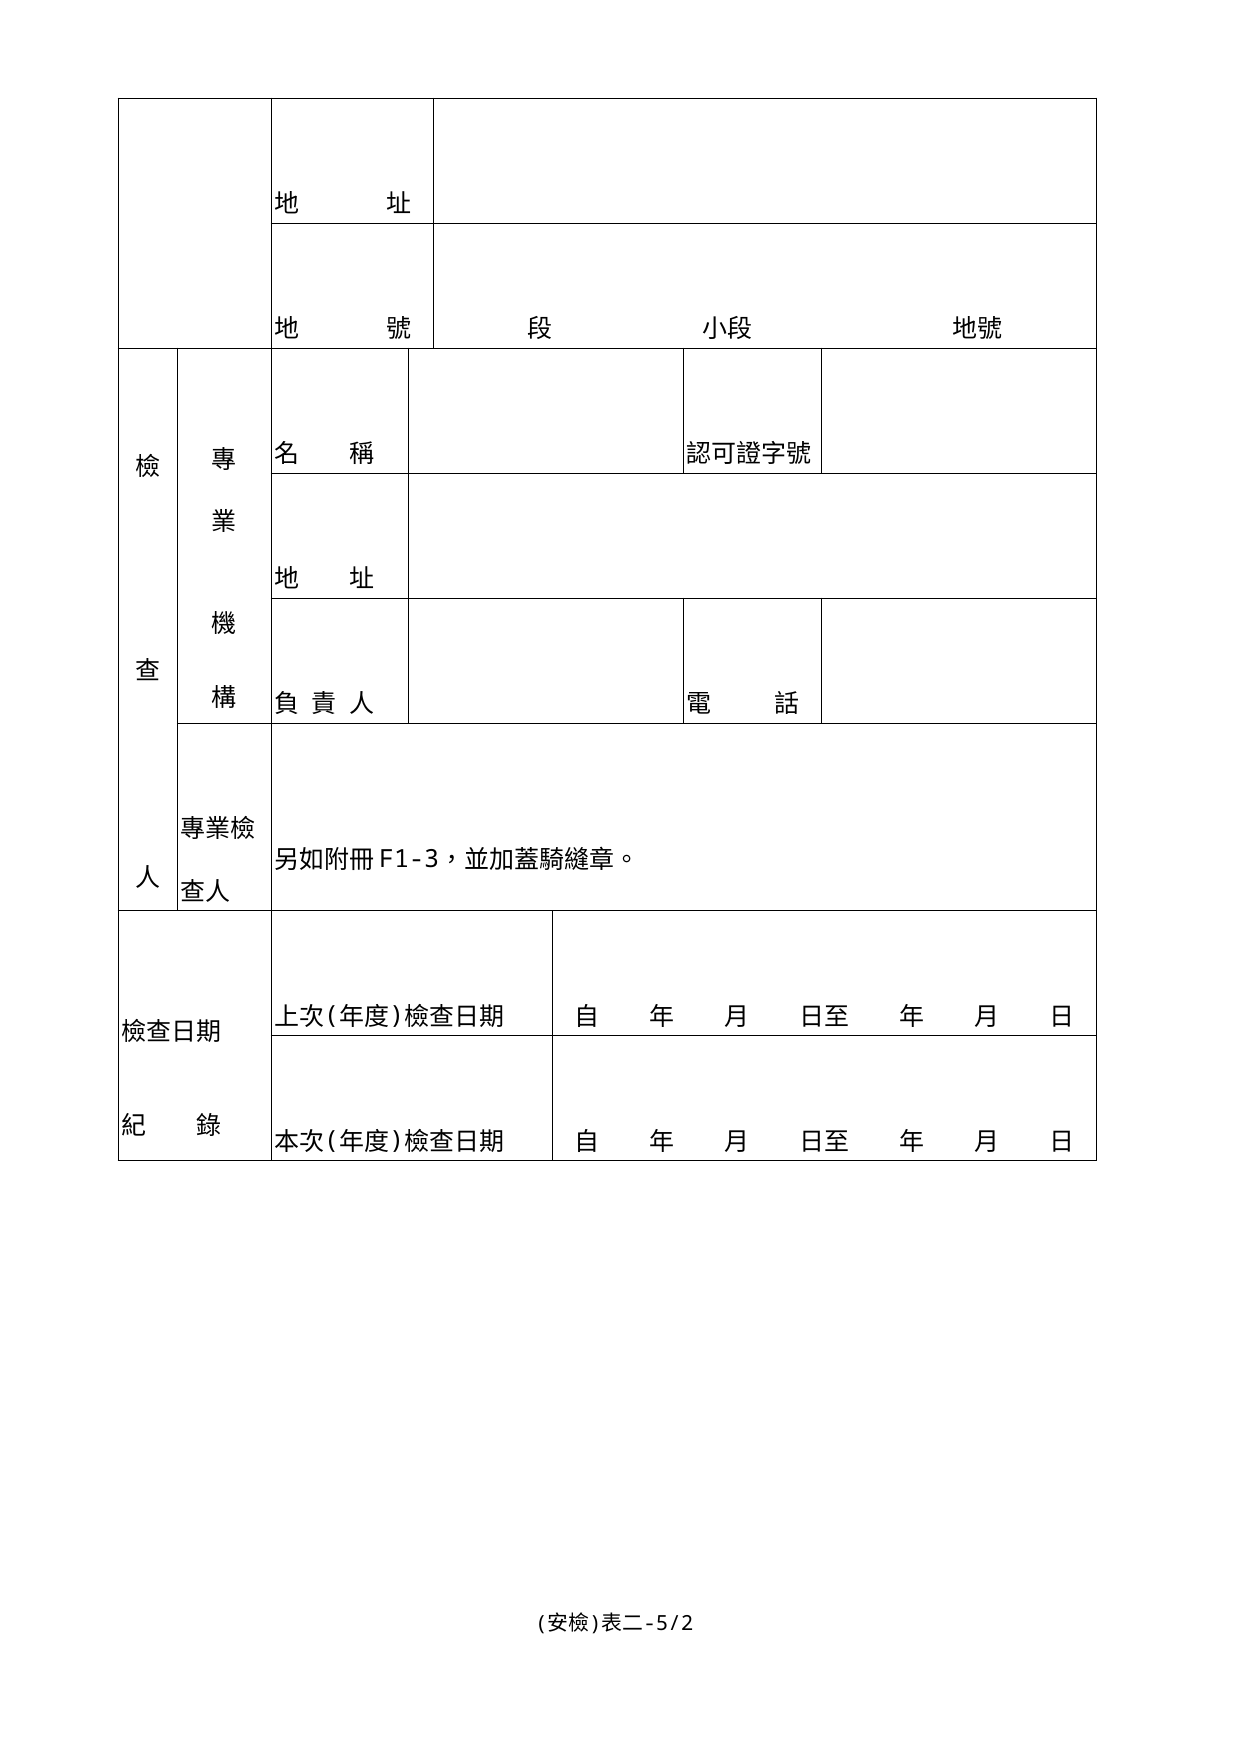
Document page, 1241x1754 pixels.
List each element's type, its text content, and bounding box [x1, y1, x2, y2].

table_cell [822, 349, 1096, 472]
table_cell [822, 599, 1096, 722]
table_cell 負 責 人 [272, 599, 408, 722]
table_cell 地 號 [272, 224, 433, 347]
table_cell 地 址 [272, 99, 433, 222]
table_cell 認可證字號 [684, 349, 821, 472]
table_cell 電 話 [684, 599, 821, 722]
table_cell 檢查日期 紀 錄 [119, 911, 271, 1160]
table_cell [409, 349, 683, 472]
table_cell [409, 474, 1096, 597]
table_cell 專業檢 查人 [178, 724, 271, 910]
table_cell 本次(年度)檢查日期 [272, 1036, 552, 1160]
table_cell 名 稱 [272, 349, 408, 472]
table_cell 檢 查 人 [119, 349, 177, 910]
table_cell 自 年 月 日至 年 月 日 [553, 911, 1096, 1035]
table_cell 專 業 機 構 [178, 349, 271, 722]
table_cell 另如附冊F1-3，並加蓋騎縫章。 [272, 724, 1096, 910]
table_cell [434, 99, 1096, 222]
table_cell [119, 99, 271, 347]
table_cell 地 址 [272, 474, 408, 597]
table_cell 段 小段 地號 [434, 224, 1096, 347]
table_cell 上次(年度)檢查日期 [272, 911, 552, 1035]
table_cell [409, 599, 683, 722]
table_cell 自 年 月 日至 年 月 日 [553, 1036, 1096, 1160]
